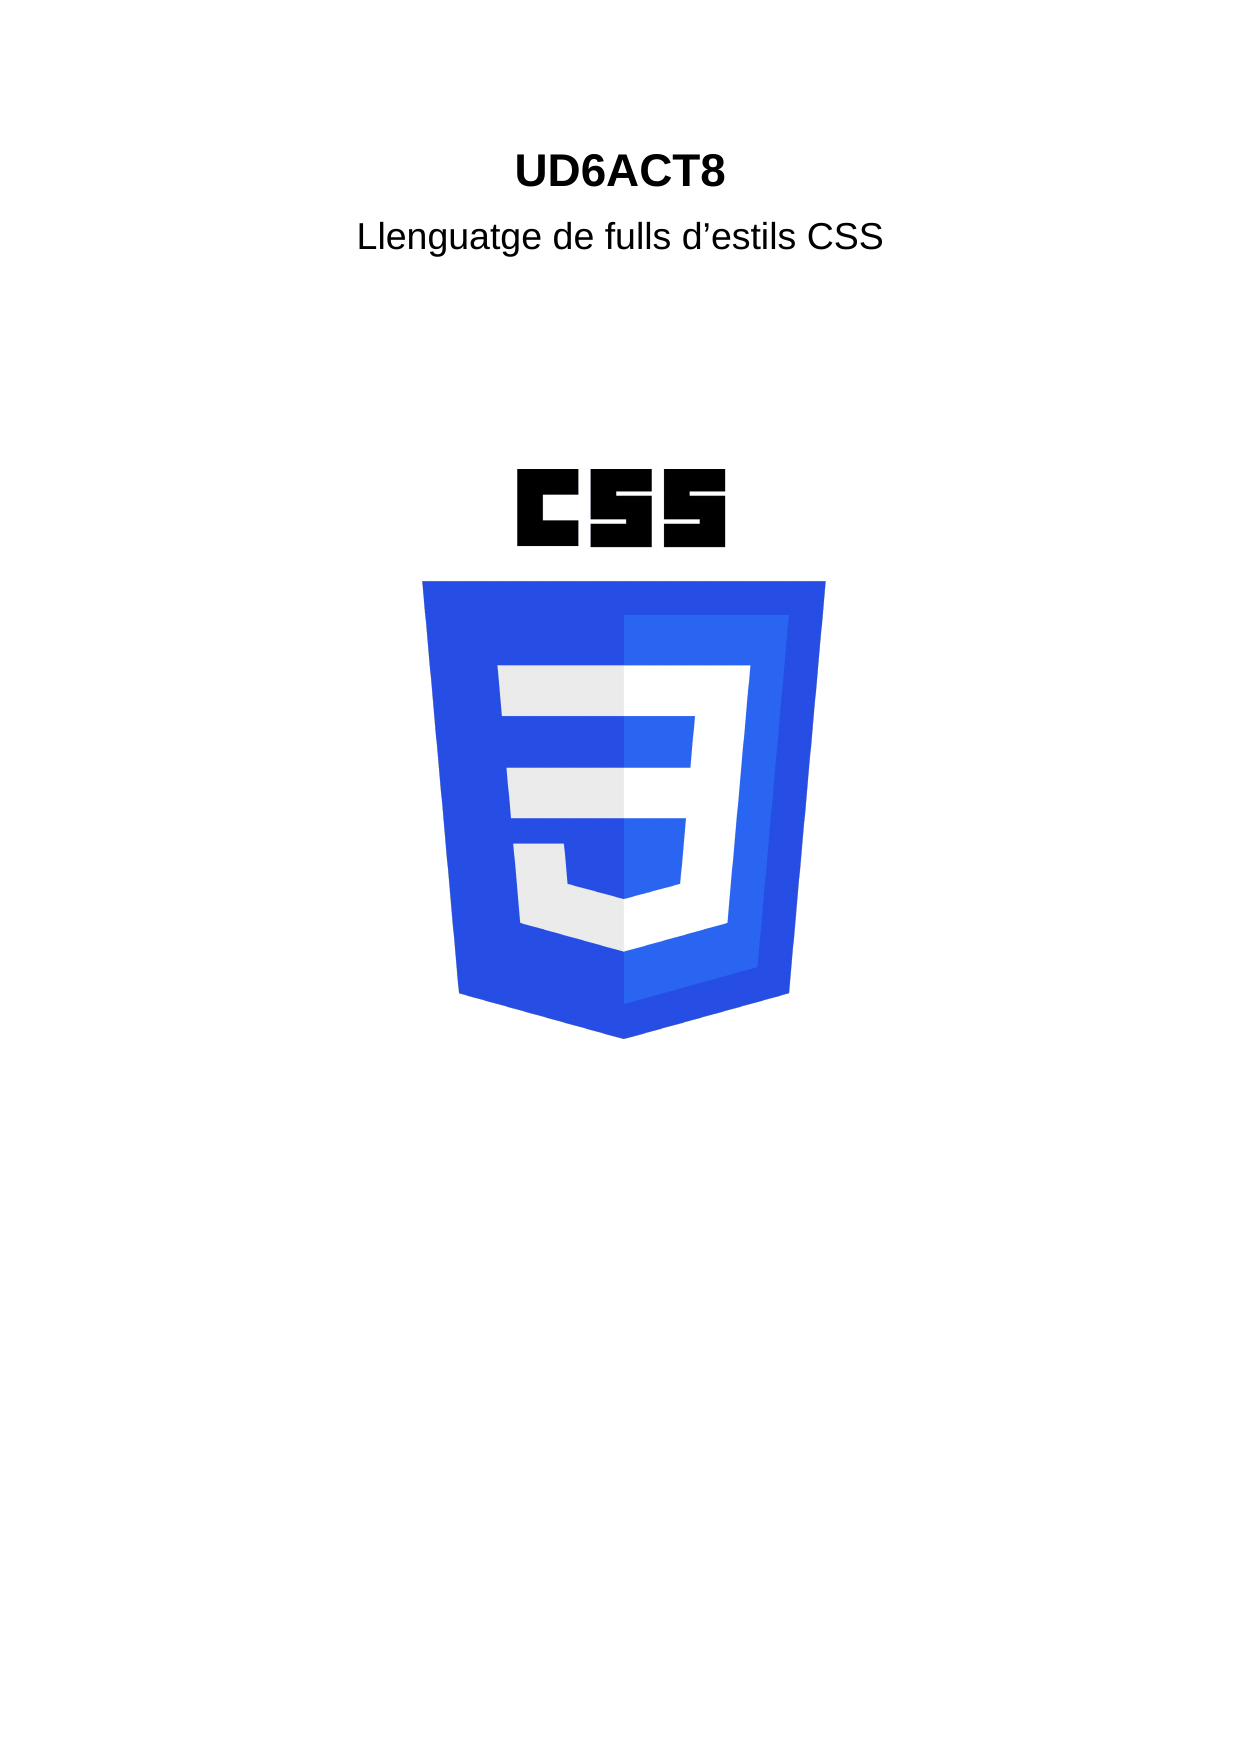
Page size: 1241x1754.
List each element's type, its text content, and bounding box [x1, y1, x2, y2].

title UD6ACT8 [118, 143, 1122, 196]
picture [118, 469, 1123, 1039]
subtitle Llenguatge de fulls d’estils CSS [118, 214, 1122, 258]
